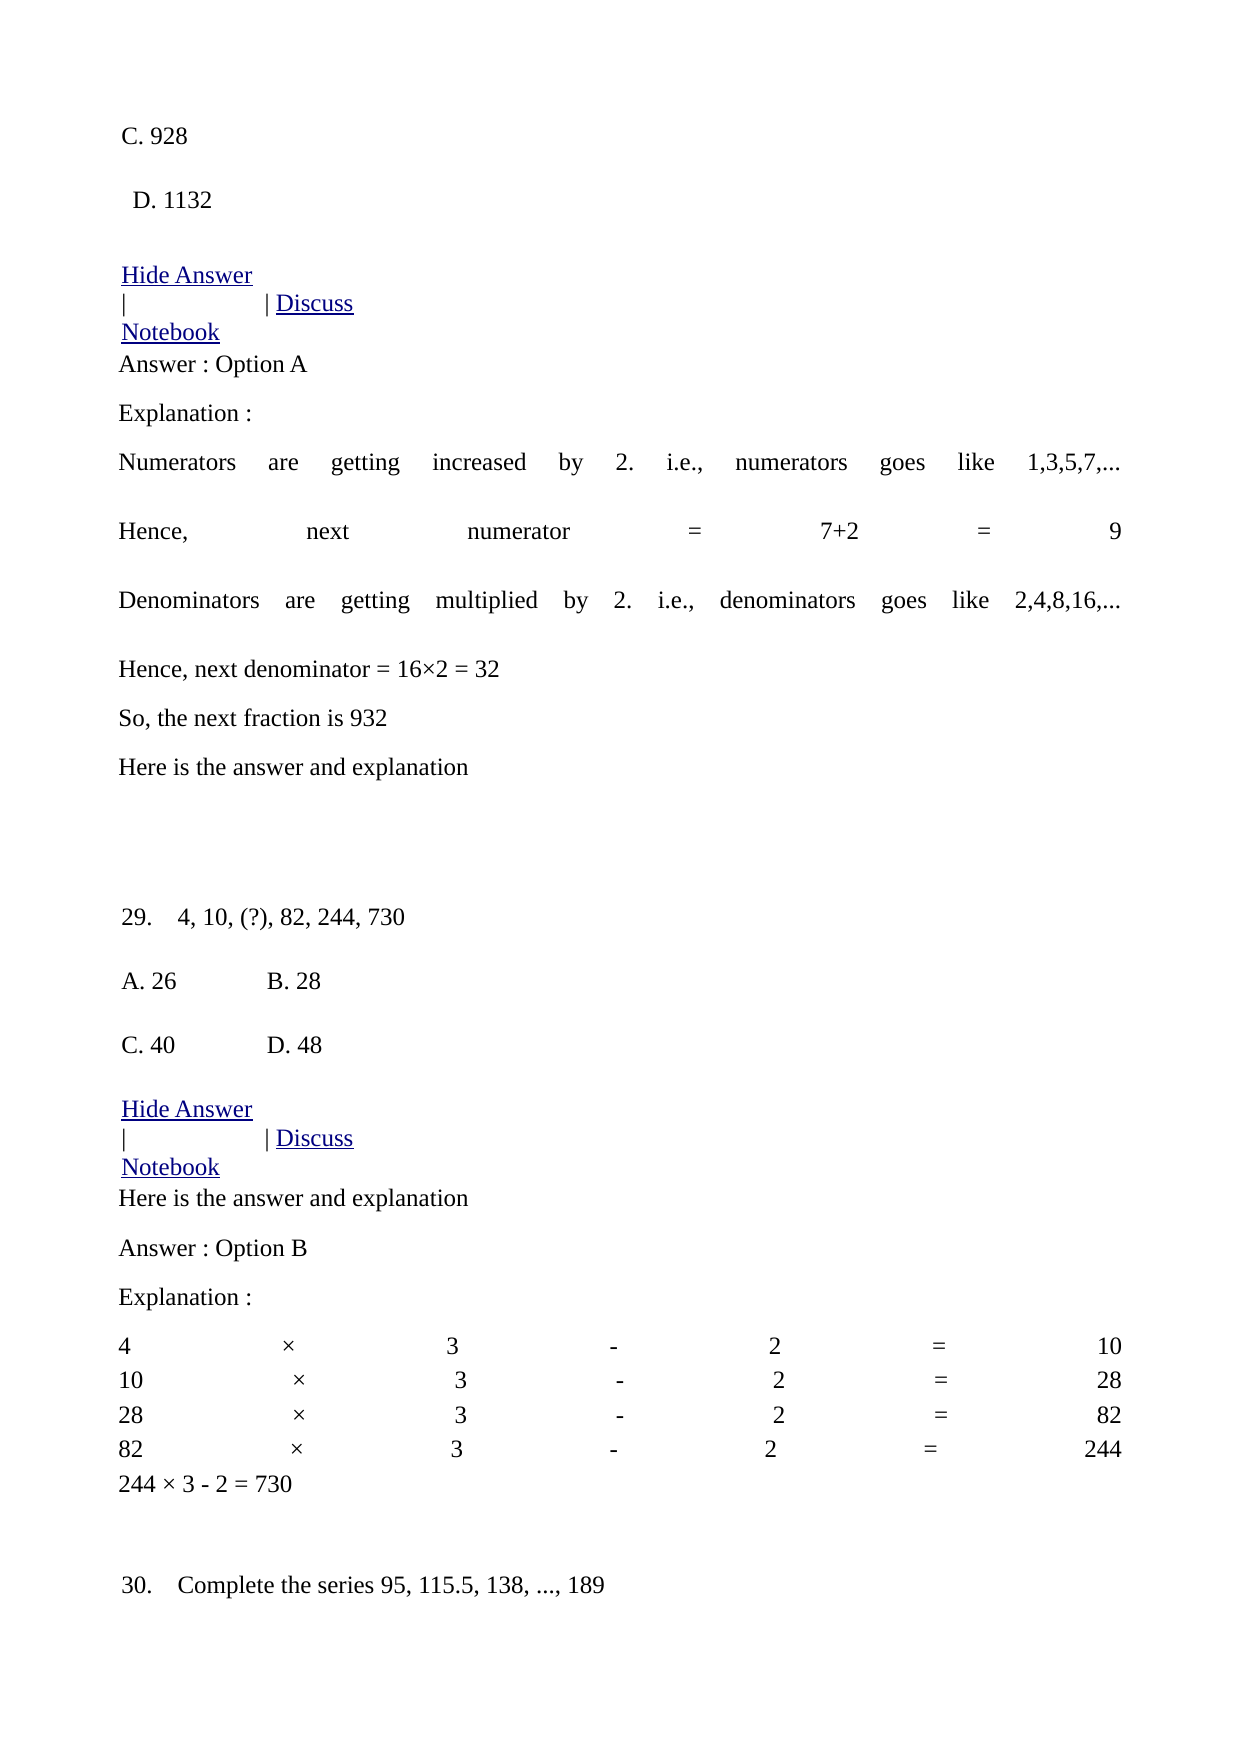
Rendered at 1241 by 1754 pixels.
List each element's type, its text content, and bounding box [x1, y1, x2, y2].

text Here is the answer and explanation [118, 752, 1122, 781]
table_header [118, 246, 133, 257]
table_cell C. 928 [118, 118, 199, 182]
table_header 29. 4, 10, (?), 82, 244, 730 [118, 899, 416, 963]
text Answer : Option A [118, 349, 1122, 378]
table_header | Discuss [261, 257, 364, 349]
text Numerators are getting increased by 2. i.e., numerators goes like 1,3,5,7,... Hence, next numerator = 7+2 = 9 Denominators are getting multiplied by 2. i.e., denominators goes like 2,4,8,16,... Hence, next denominator = 16×2 = 32 [118, 447, 1122, 683]
table_cell D. 48 [264, 1028, 416, 1091]
table_header Hide Answer | Notebook [118, 1091, 261, 1183]
table_header Hide Answer | Notebook [118, 257, 261, 349]
text So, the next fraction is 932 [118, 703, 1122, 732]
table_cell C. 40 [118, 1028, 264, 1091]
text 4 × 3 - 2 = 10 10 × 3 - 2 = 28 28 × 3 - 2 = 82 82 × 3 - 2 = 244 244 × 3 - 2 = 730 [118, 1331, 1122, 1497]
table_header D. 1132 [130, 182, 223, 246]
table_cell A. 26 [118, 963, 264, 1027]
table_header 30. Complete the series 95, 115.5, 138, ..., 189 [118, 1567, 615, 1631]
table_header | Discuss [261, 1091, 364, 1183]
text Answer : Option B [118, 1233, 1122, 1261]
text Explanation : [118, 1282, 1122, 1310]
text Explanation : [118, 398, 1122, 427]
table_cell B. 28 [264, 963, 416, 1027]
table_header [118, 182, 129, 246]
text Here is the answer and explanation [118, 1183, 1122, 1212]
